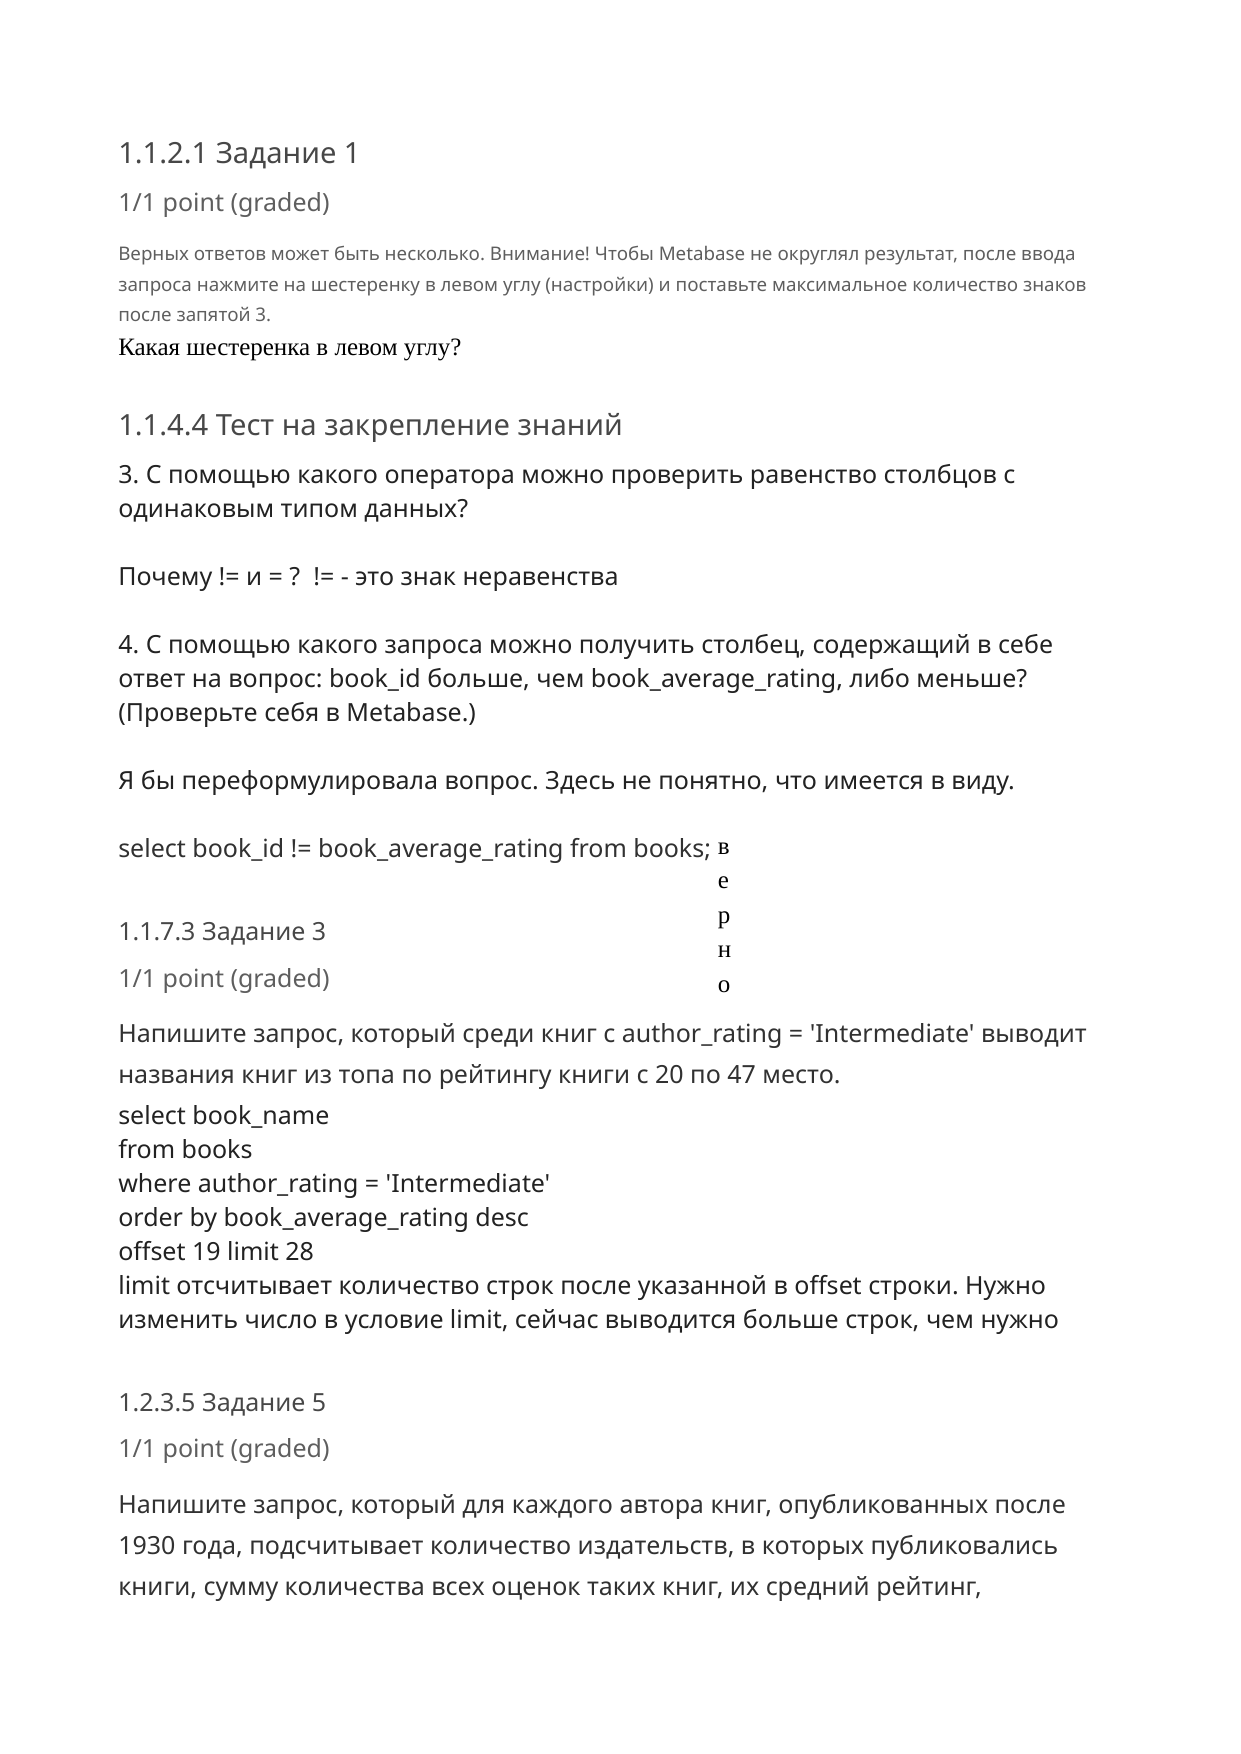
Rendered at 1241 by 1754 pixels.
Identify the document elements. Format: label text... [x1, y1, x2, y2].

text 1/1 point (graded) [720, 960, 1122, 994]
text order by book_average_rating desc [118, 1200, 1122, 1234]
text where author_rating = 'Intermediate' [118, 1166, 1122, 1200]
subtitle 1.2.3.5 Задание 5 [118, 1384, 1122, 1419]
text 1/1 point (graded) [118, 185, 1122, 219]
text 1/1 point (graded) [118, 960, 718, 994]
subtitle 1.1.7.3 Задание 3 [720, 914, 1122, 948]
text 4. С помощью какого запроса можно получить столбец, содержащий в себе ответ на вопрос: book_id больше, чем book_average_rating, либо меньше? (Проверьте себя в Metabase.) [118, 627, 1122, 729]
text select book_id != book_average_rating from books; [720, 831, 1122, 865]
subtitle 1.1.7.3 Задание 3 [118, 914, 718, 948]
text Напишите запрос, который среди книг с author_rating = 'Intermediate' выводит названия книг из топа по рейтингу книги с 20 по 47 место. [118, 1016, 1122, 1091]
text Напишите запрос, который для каждого автора книг, опубликованных после 1930 года, подсчитывает количество издательств, в которых публиковались книги, сумму количества всех оценок таких книг, их средний рейтинг, [118, 1487, 1122, 1602]
text Верных ответов может быть несколько. Внимание! Чтобы Metabase не округлял результат, после ввода запроса нажмите на шестеренку в левом углу (настройки) и поставьте максимальное количество знаков после запятой 3. [118, 240, 1122, 327]
text select book_id != book_average_rating from books; [118, 831, 718, 865]
text 3. С помощью какого оператора можно проверить равенство столбцов с одинаковым типом данных? [118, 456, 1122, 524]
text offset 19 limit 28 [118, 1234, 1122, 1268]
text from books [118, 1132, 1122, 1166]
subtitle 1.1.2.1 Задание 1 [118, 133, 1122, 172]
text 1/1 point (graded) [118, 1431, 1122, 1465]
subtitle 1.1.4.4 Тест на закрепление знаний [118, 404, 1122, 444]
text Какая шестеренка в левом углу? [118, 332, 1122, 361]
text select book_name [118, 1097, 1122, 1132]
text Почему != и = ? != - это знак неравенства [118, 559, 1122, 593]
text limit отсчитывает количество строк после указанной в offset строки. Нужно изменить число в условие limit, сейчас выводится больше строк, чем нужно [118, 1268, 1122, 1336]
text Я бы переформулировала вопрос. Здесь не понятно, что имеется в виду. [118, 763, 1122, 797]
